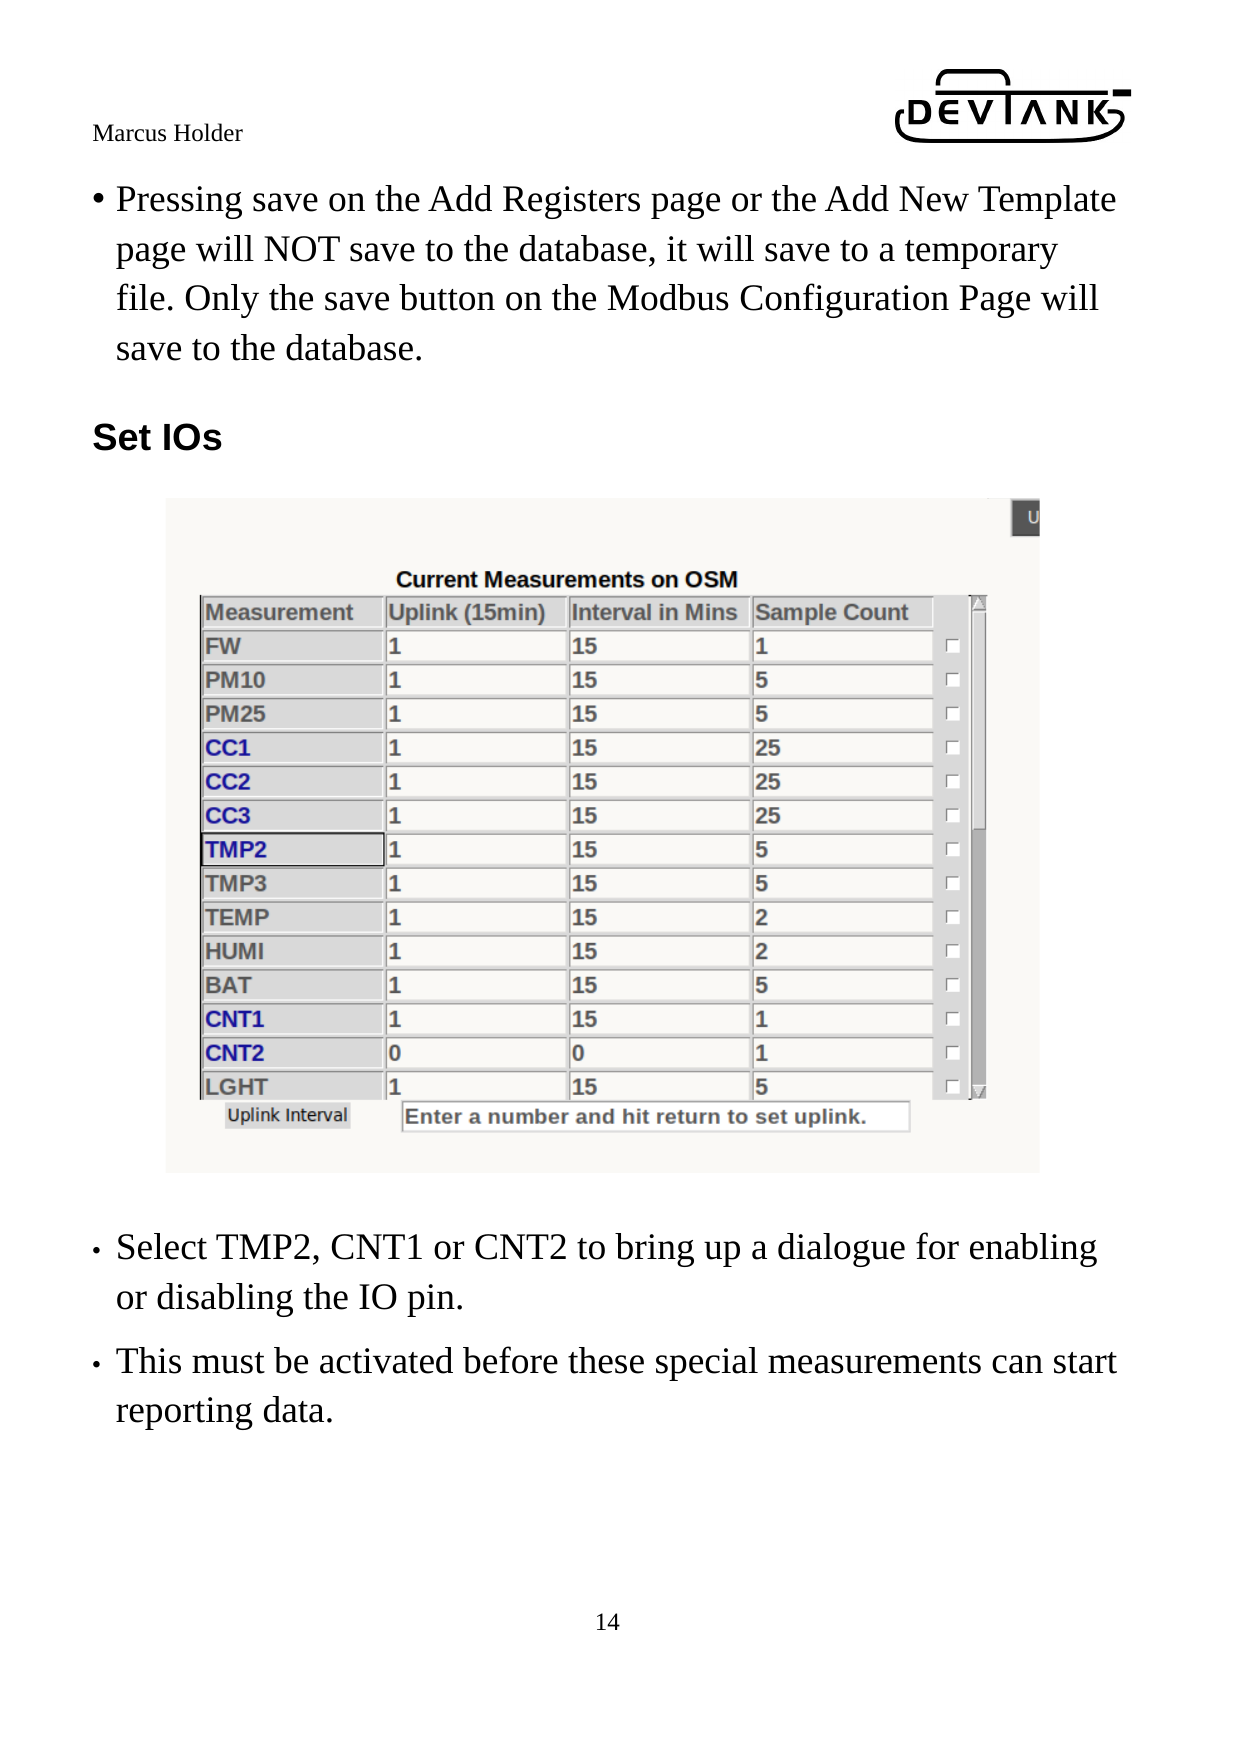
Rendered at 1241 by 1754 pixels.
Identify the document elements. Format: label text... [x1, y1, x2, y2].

subtitle Set IOs [92, 414, 1122, 458]
list Select TMP2, CNT1 or CNT2 to bring up a dialogue for enabling or disabling the IO pin. [92, 1224, 1122, 1317]
list Pressing save on the Add Registers page or the Add New Template page will NOT save to the database, it will save to a temporary file. Only the save button on the Modbus Configuration Page will save to the database. [92, 176, 1122, 368]
picture [165, 498, 481, 1173]
picture [895, 69, 1132, 143]
list This must be activated before these special measurements can start reporting data. [92, 1338, 1122, 1431]
